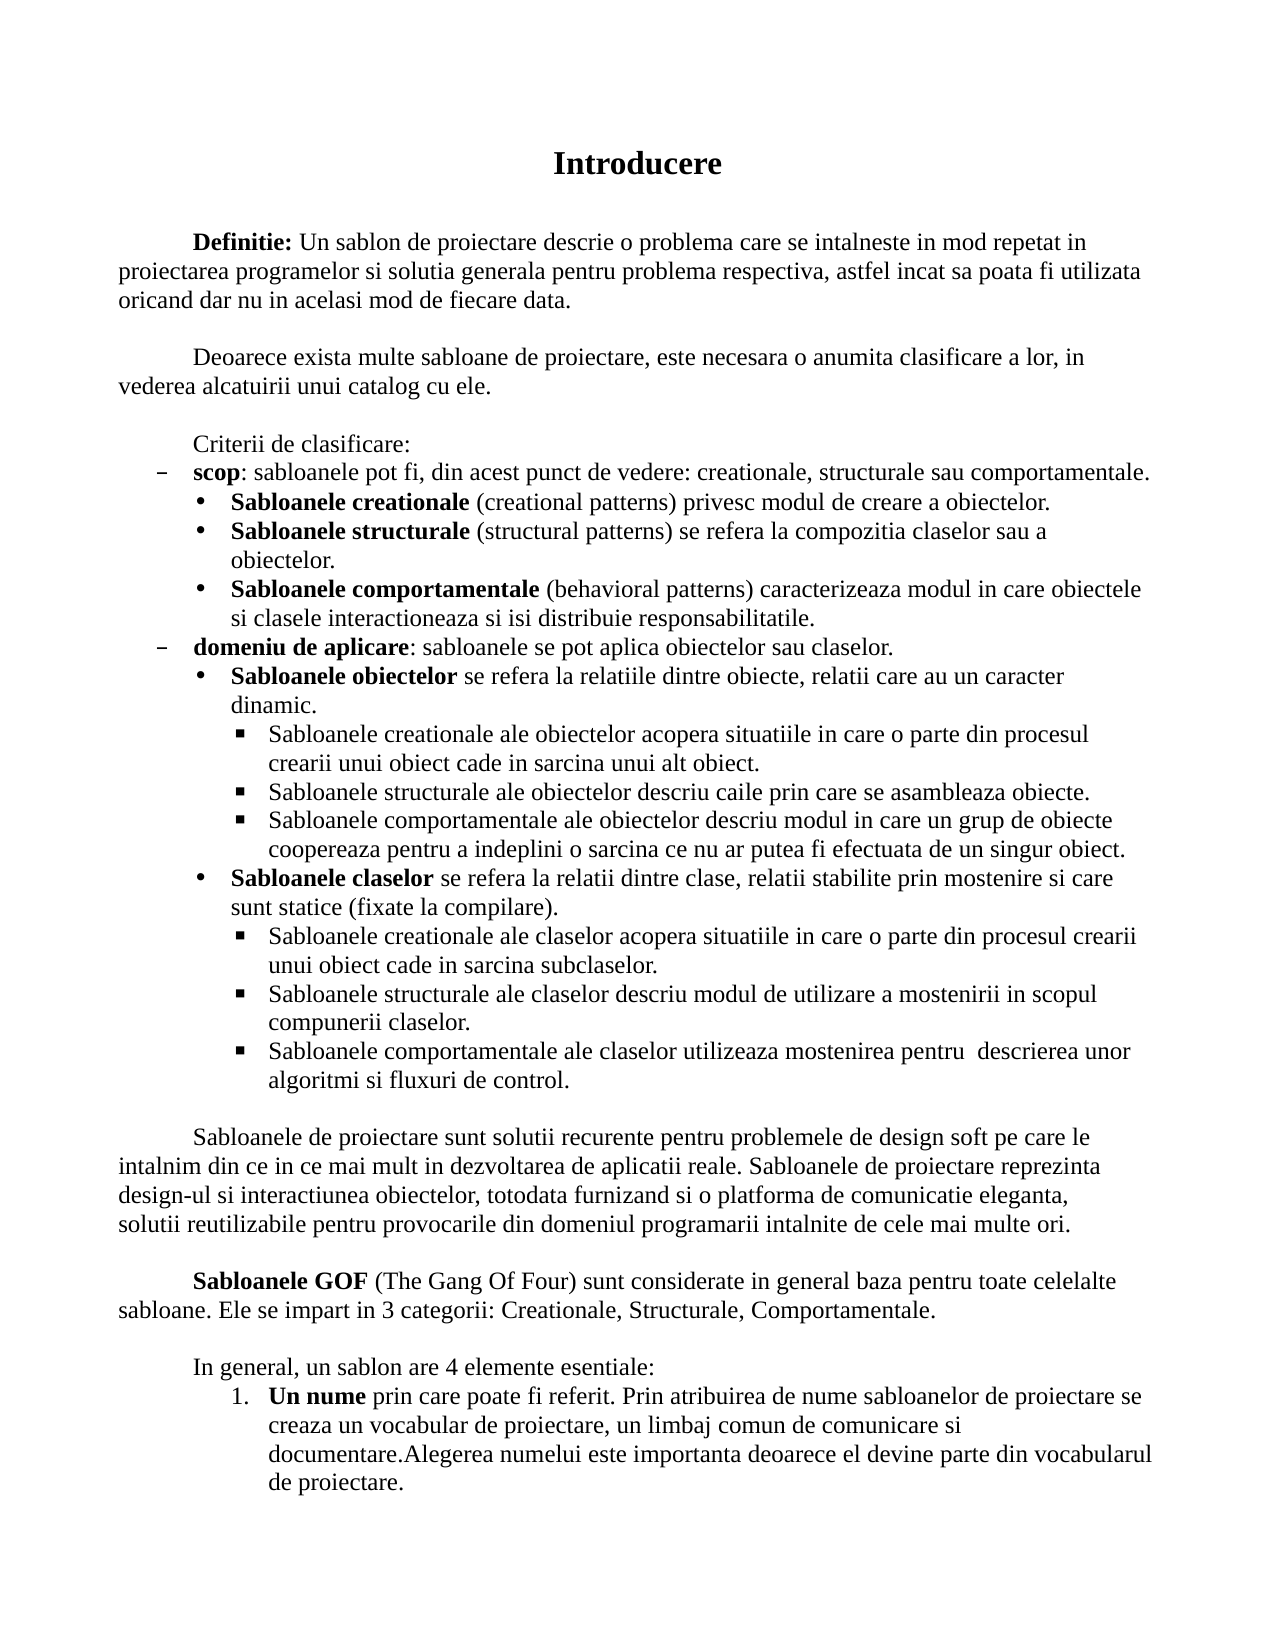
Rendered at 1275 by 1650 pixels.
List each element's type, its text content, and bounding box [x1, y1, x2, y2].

text Criterii de clasificare: [118, 429, 1157, 457]
list Sabloanele comportamentale ale obiectelor descriu modul in care un grup de obiecte coopereaza pentru a indeplini o sarcina ce nu ar putea fi efectuata de un singur obiect. [231, 806, 1157, 863]
list Sabloanele claselor se refera la relatii dintre clase, relatii stabilite prin mostenire si care sunt statice (fixate la compilare). [193, 863, 1157, 921]
list scop: sabloanele pot fi, din acest punct de vedere: creationale, structurale sau comportamentale. [156, 457, 1157, 487]
text Sabloanele GOF (The Gang Of Four) sunt considerate in general baza pentru toate celelalte [118, 1266, 1157, 1295]
text intalnim din ce in ce mai mult in dezvoltarea de aplicatii reale. Sabloanele de proiectare reprezinta [118, 1151, 1157, 1180]
text Sabloanele de proiectare sunt solutii recurente pentru problemele de design soft pe care le [118, 1122, 1157, 1151]
list Sabloanele creationale (creational patterns) privesc modul de creare a obiectelor. [193, 487, 1157, 516]
text Definitie: Un sablon de proiectare descrie o problema care se intalneste in mod repetat in proiectarea programelor si solutia generala pentru problema respectiva, astfel incat sa poata fi utilizata [118, 227, 1157, 285]
list Un nume prin care poate fi referit. Prin atribuirea de nume sabloanelor de proiectare se creaza un vocabular de proiectare, un limbaj comun de comunicare si documentare.Alegerea numelui este importanta deoarece el devine parte din vocabularul de proiectare. [231, 1381, 1157, 1496]
list Sabloanele structurale ale claselor descriu modul de utilizare a mostenirii in scopul compunerii claselor. [231, 979, 1157, 1036]
list Sabloanele structurale ale obiectelor descriu caile prin care se asambleaza obiecte. [231, 777, 1157, 806]
list Sabloanele comportamentale ale claselor utilizeaza mostenirea pentru descrierea unor algoritmi si fluxuri de control. [231, 1036, 1157, 1094]
list Sabloanele structurale (structural patterns) se refera la compozitia claselor sau a obiectelor. [193, 516, 1157, 574]
text Deoarece exista multe sabloane de proiectare, este necesara o anumita clasificare a lor, in [118, 342, 1157, 371]
list Sabloanele comportamentale (behavioral patterns) caracterizeaza modul in care obiectele si clasele interactioneaza si isi distribuie responsabilitatile. [193, 574, 1157, 632]
subtitle Introducere [118, 143, 1157, 181]
list Sabloanele creationale ale obiectelor acopera situatiile in care o parte din procesul crearii unui obiect cade in sarcina unui alt obiect. [231, 719, 1157, 777]
text In general, un sablon are 4 elemente esentiale: [118, 1352, 1157, 1381]
list Sabloanele creationale ale claselor acopera situatiile in care o parte din procesul crearii unui obiect cade in sarcina subclaselor. [231, 921, 1157, 979]
text oricand dar nu in acelasi mod de fiecare data. [118, 285, 1157, 314]
list domeniu de aplicare: sabloanele se pot aplica obiectelor sau claselor. [156, 632, 1157, 661]
text sabloane. Ele se impart in 3 categorii: Creationale, Structurale, Comportamentale. [118, 1295, 1157, 1324]
text vederea alcatuirii unui catalog cu ele. [118, 371, 1157, 400]
text solutii reutilizabile pentru provocarile din domeniul programarii intalnite de cele mai multe ori. [118, 1209, 1157, 1237]
list Sabloanele obiectelor se refera la relatiile dintre obiecte, relatii care au un caracter dinamic. [193, 661, 1157, 719]
text design-ul si interactiunea obiectelor, totodata furnizand si o platforma de comunicatie eleganta, [118, 1180, 1157, 1209]
